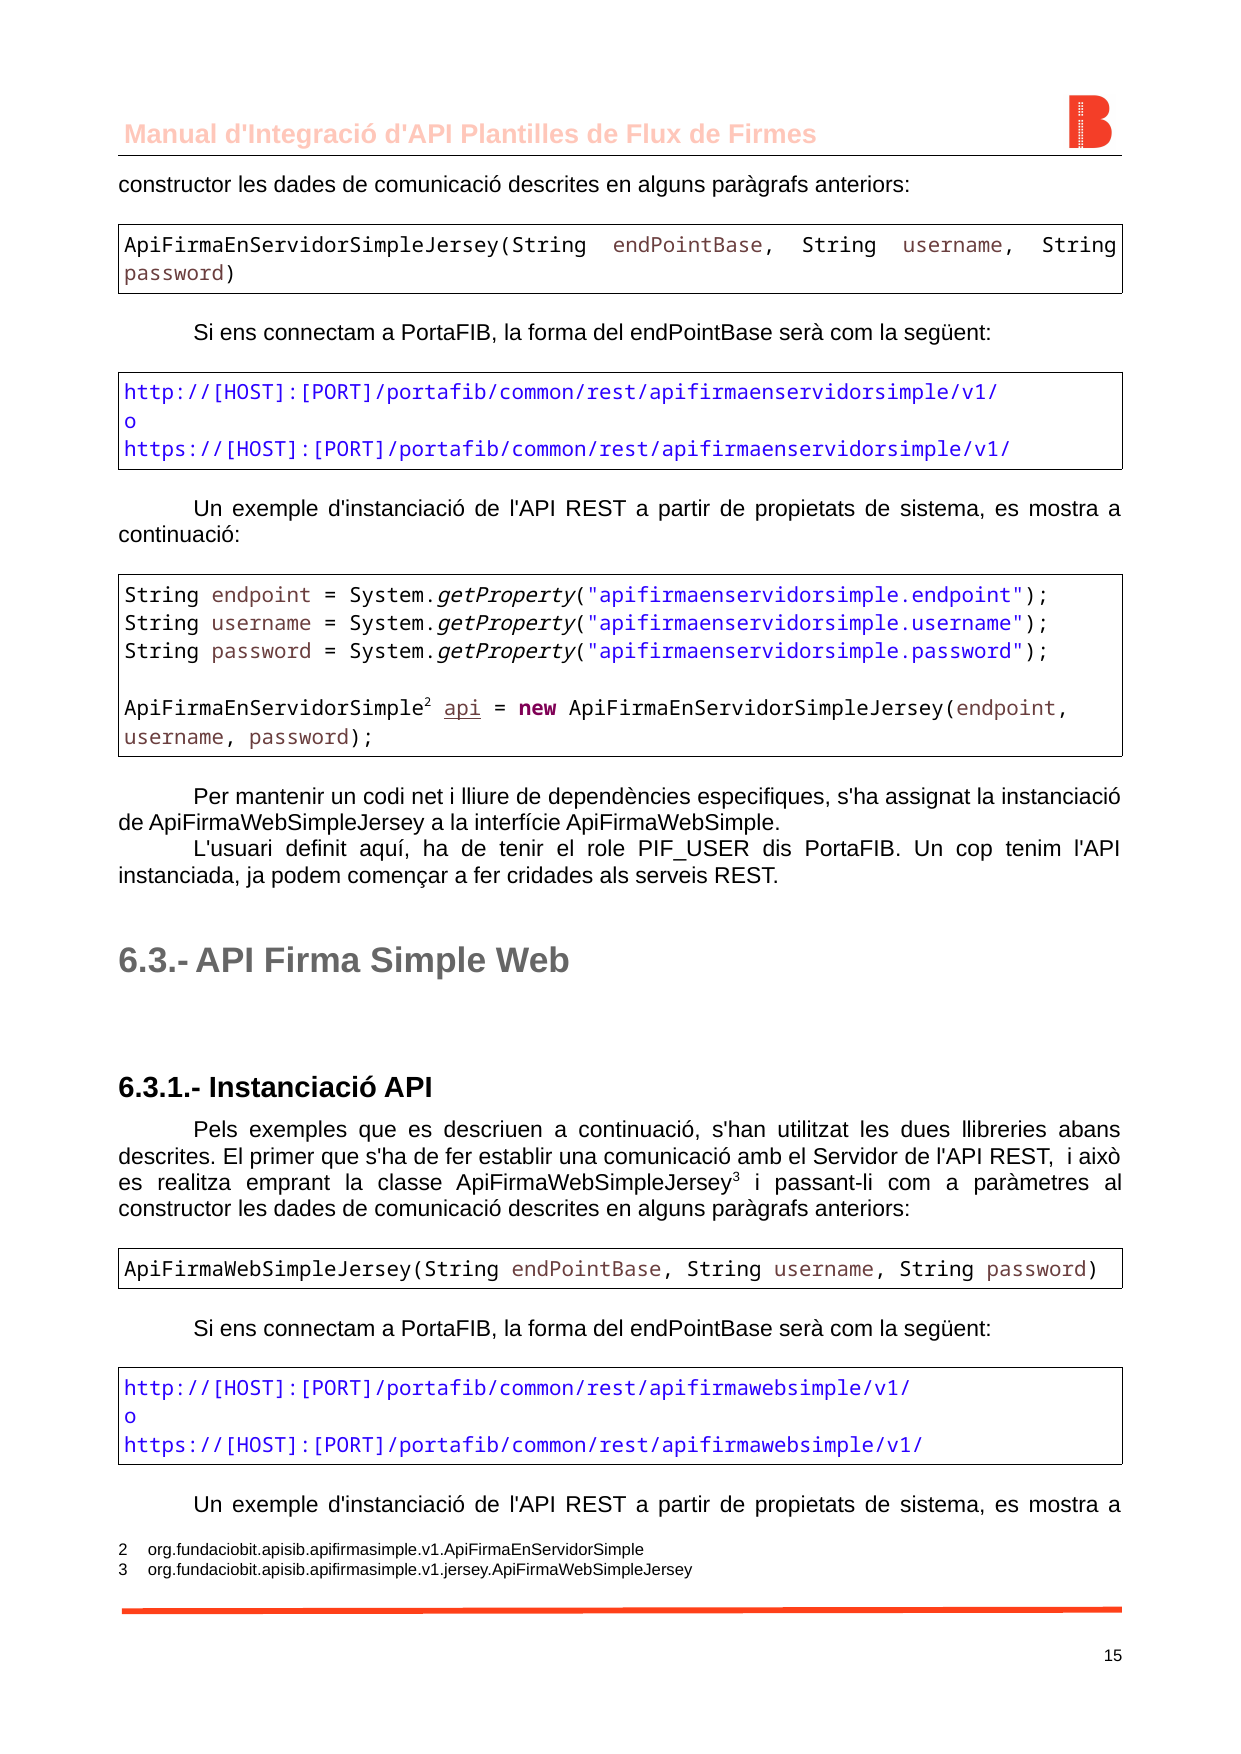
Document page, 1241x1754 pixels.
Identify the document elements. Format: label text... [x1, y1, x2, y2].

text Si ens connectam a PortaFIB, la forma del endPointBase serà com la següent: [118, 319, 1122, 345]
table_header String endpoint = System.getProperty("apifirmaenservidorsimple.endpoint"); String username = System.getProperty("apifirmaenservidorsimple.username"); String password = System.getProperty("apifirmaenservidorsimple.password"); ApiFirmaEnServidorSimple api = new ApiFirmaEnServidorSimpleJersey(endpoint, username, password); [119, 575, 1122, 756]
subtitle Instanciació API [118, 1070, 1122, 1104]
table_header ApiFirmaWebSimpleJersey(String endPointBase, String username, String password) [119, 1249, 1122, 1288]
table_header http://[HOST]:[PORT]/portafib/common/rest/apifirmawebsimple/v1/ o https://[HOST]:[PORT]/portafib/common/rest/apifirmawebsimple/v1/ [119, 1368, 1122, 1464]
text Pels exemples que es descriuen a continuació, s'han utilitzat les dues llibreries abans descrites. El primer que s'ha de fer establir una comunicació amb el Servidor de l'API REST, i això es realitza emprant la classe ApiFirmaWebSimpleJersey i passant-li com a paràmetres al constructor les dades de comunicació descrites en alguns paràgrafs anteriors: [118, 1116, 1122, 1222]
text Per mantenir un codi net i lliure de dependències especifiques, s'ha assignat la instanciació de ApiFirmaWebSimpleJersey a la interfície ApiFirmaWebSimple. [118, 783, 1122, 835]
text constructor les dades de comunicació descrites en alguns paràgrafs anteriors: [118, 171, 1122, 198]
table_header http://[HOST]:[PORT]/portafib/common/rest/apifirmaenservidorsimple/v1/ o https://[HOST]:[PORT]/portafib/common/rest/apifirmaenservidorsimple/v1/ [119, 373, 1122, 468]
table_header ApiFirmaEnServidorSimpleJersey(String endPointBase, String username, String password) [119, 225, 1122, 292]
text org.fundaciobit.apisib.apifirmasimple.v1.jersey.ApiFirmaWebSimpleJersey [118, 1559, 1122, 1578]
subtitle API Firma Simple Web [118, 939, 1122, 980]
text L'usuari definit aquí, ha de tenir el role PIF_USER dis PortaFIB. Un cop tenim l'API instanciada, ja podem començar a fer cridades als serveis REST. [118, 835, 1122, 888]
text Un exemple d'instanciació de l'API REST a partir de propietats de sistema, es mostra a [118, 1491, 1122, 1517]
picture [1063, 94, 1117, 150]
text Si ens connectam a PortaFIB, la forma del endPointBase serà com la següent: [118, 1314, 1122, 1341]
text Un exemple d'instanciació de l'API REST a partir de propietats de sistema, es mostra a continuació: [118, 495, 1122, 548]
